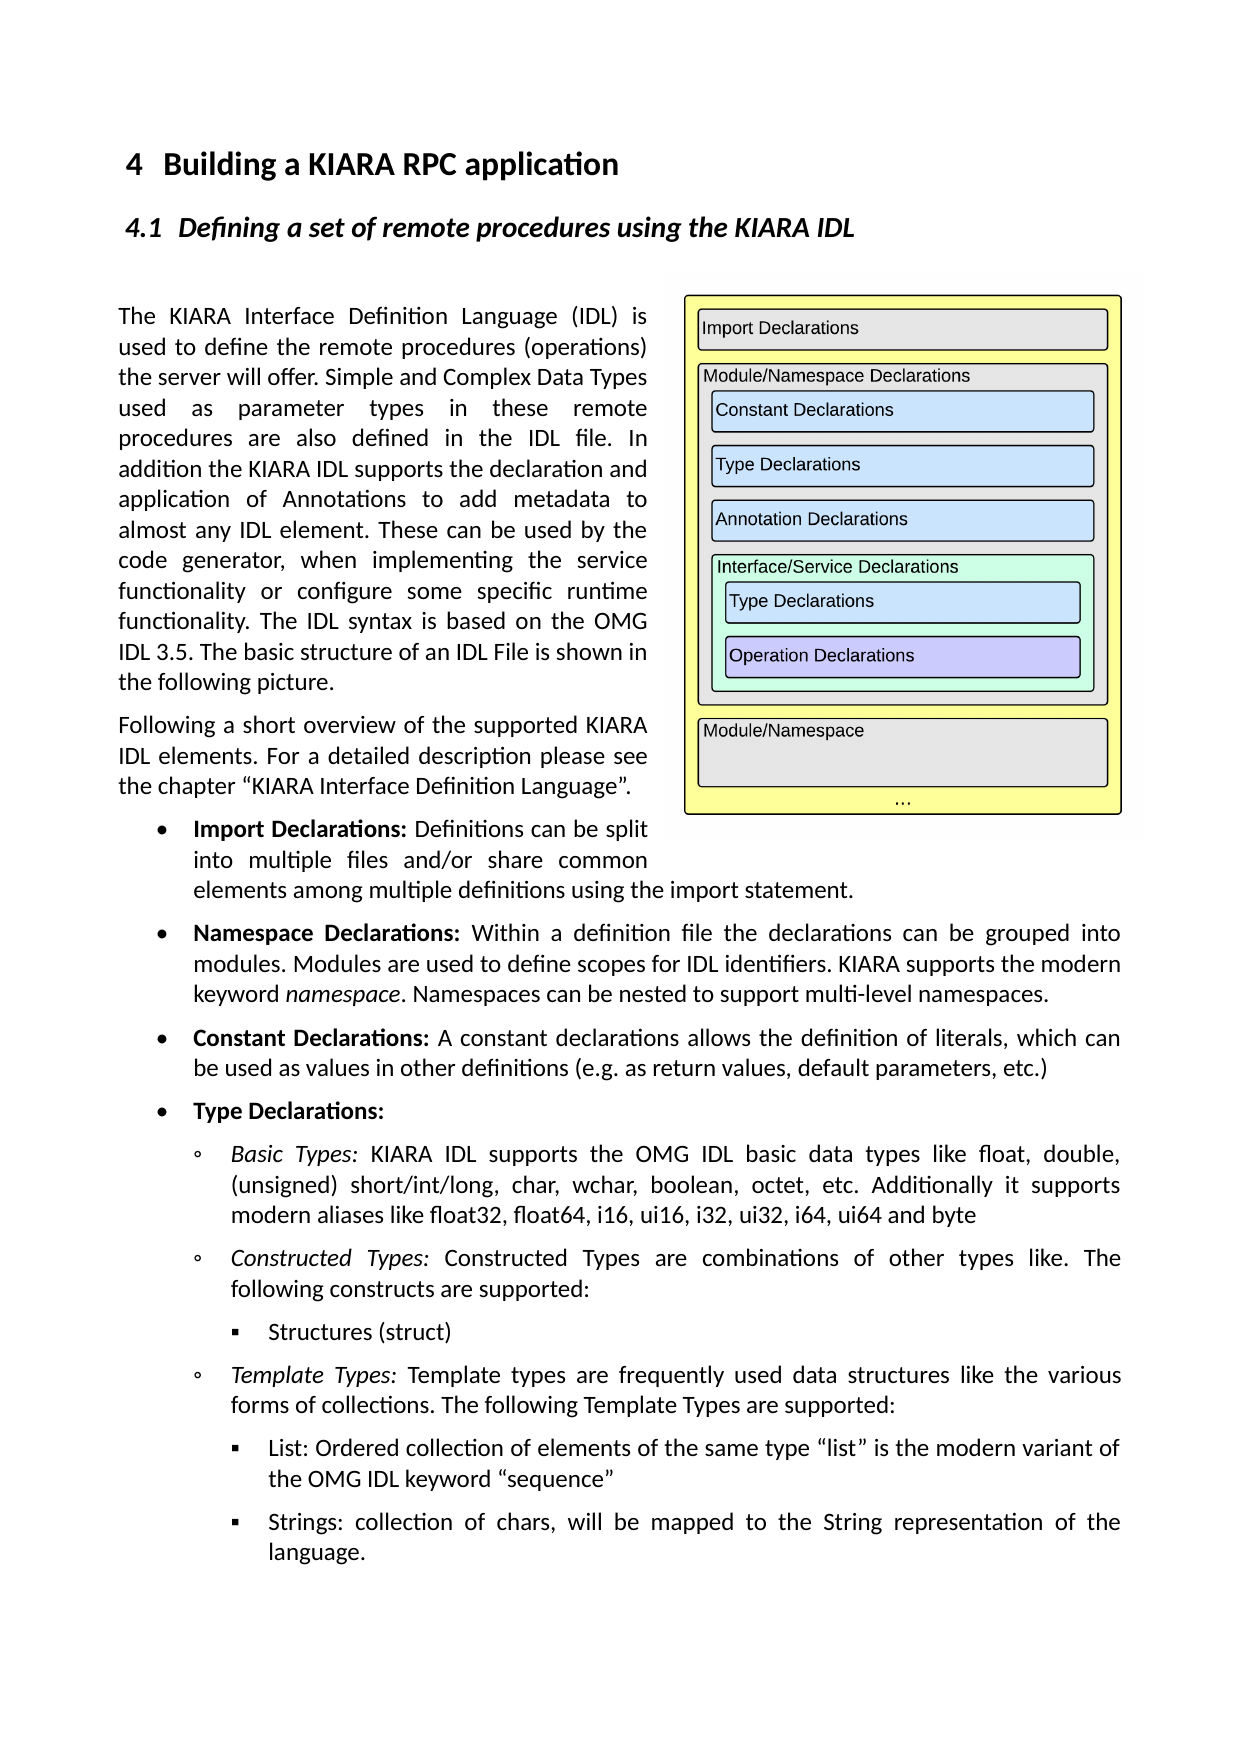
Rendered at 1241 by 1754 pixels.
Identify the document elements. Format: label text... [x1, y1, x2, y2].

list Template Types: Template types are frequently used data structures like the various forms of collections. The following Template Types are supported: [193, 1359, 1122, 1420]
list Strings: collection of chars, will be mapped to the String representation of the language. [231, 1506, 1122, 1567]
list Constructed Types: Constructed Types are combinations of other types like. The following constructs are supported: [193, 1242, 1122, 1303]
list Basic Types: KIARA IDL supports the OMG IDL basic data types like float, double, (unsigned) short/int/long, char, wchar, boolean, octet, etc. Additionally it supports modern aliases like float32, float64, i16, ui16, i32, ui32, i64, ui64 and byte [193, 1138, 1122, 1230]
subtitle Building a KIARA RPC application [118, 143, 1122, 184]
subtitle Defining a set of remote procedures using the KIARA IDL [118, 209, 1122, 245]
text Following a short overview of the supported KIARA IDL elements. For a detailed description please see the chapter “KIARA Interface Definition Language”. [118, 709, 657, 801]
list Namespace Declarations: Within a definition file the declarations can be grouped into modules. Modules are used to define scopes for IDL identifiers. KIARA supports the modern keyword namespace. Namespaces can be nested to support multi-level namespaces. [156, 918, 1122, 1009]
list Structures (struct) [231, 1316, 1122, 1346]
picture [657, 268, 1148, 841]
list Import Declarations: Definitions can be split into multiple files and/or share common elements among multiple definitions using the import statement. [156, 813, 1122, 905]
text The KIARA Interface Definition Language (IDL) is used to define the remote procedures (operations) the server will offer. Simple and Complex Data Types used as parameter types in these remote procedures are also defined in the IDL file. In addition the KIARA IDL supports the declaration and application of Annotations to add metadata to almost any IDL element. These can be used by the code generator, when implementing the service functionality or configure some specific runtime functionality. The IDL syntax is based on the OMG IDL 3.5. The basic structure of an IDL File is shown in the following picture. [118, 300, 657, 697]
list List: Ordered collection of elements of the same type “list” is the modern variant of the OMG IDL keyword “sequence” [231, 1432, 1122, 1493]
list Type Declarations: [156, 1095, 1122, 1126]
list Constant Declarations: A constant declarations allows the definition of literals, which can be used as values in other definitions (e.g. as return values, default parameters, etc.) [156, 1022, 1122, 1083]
